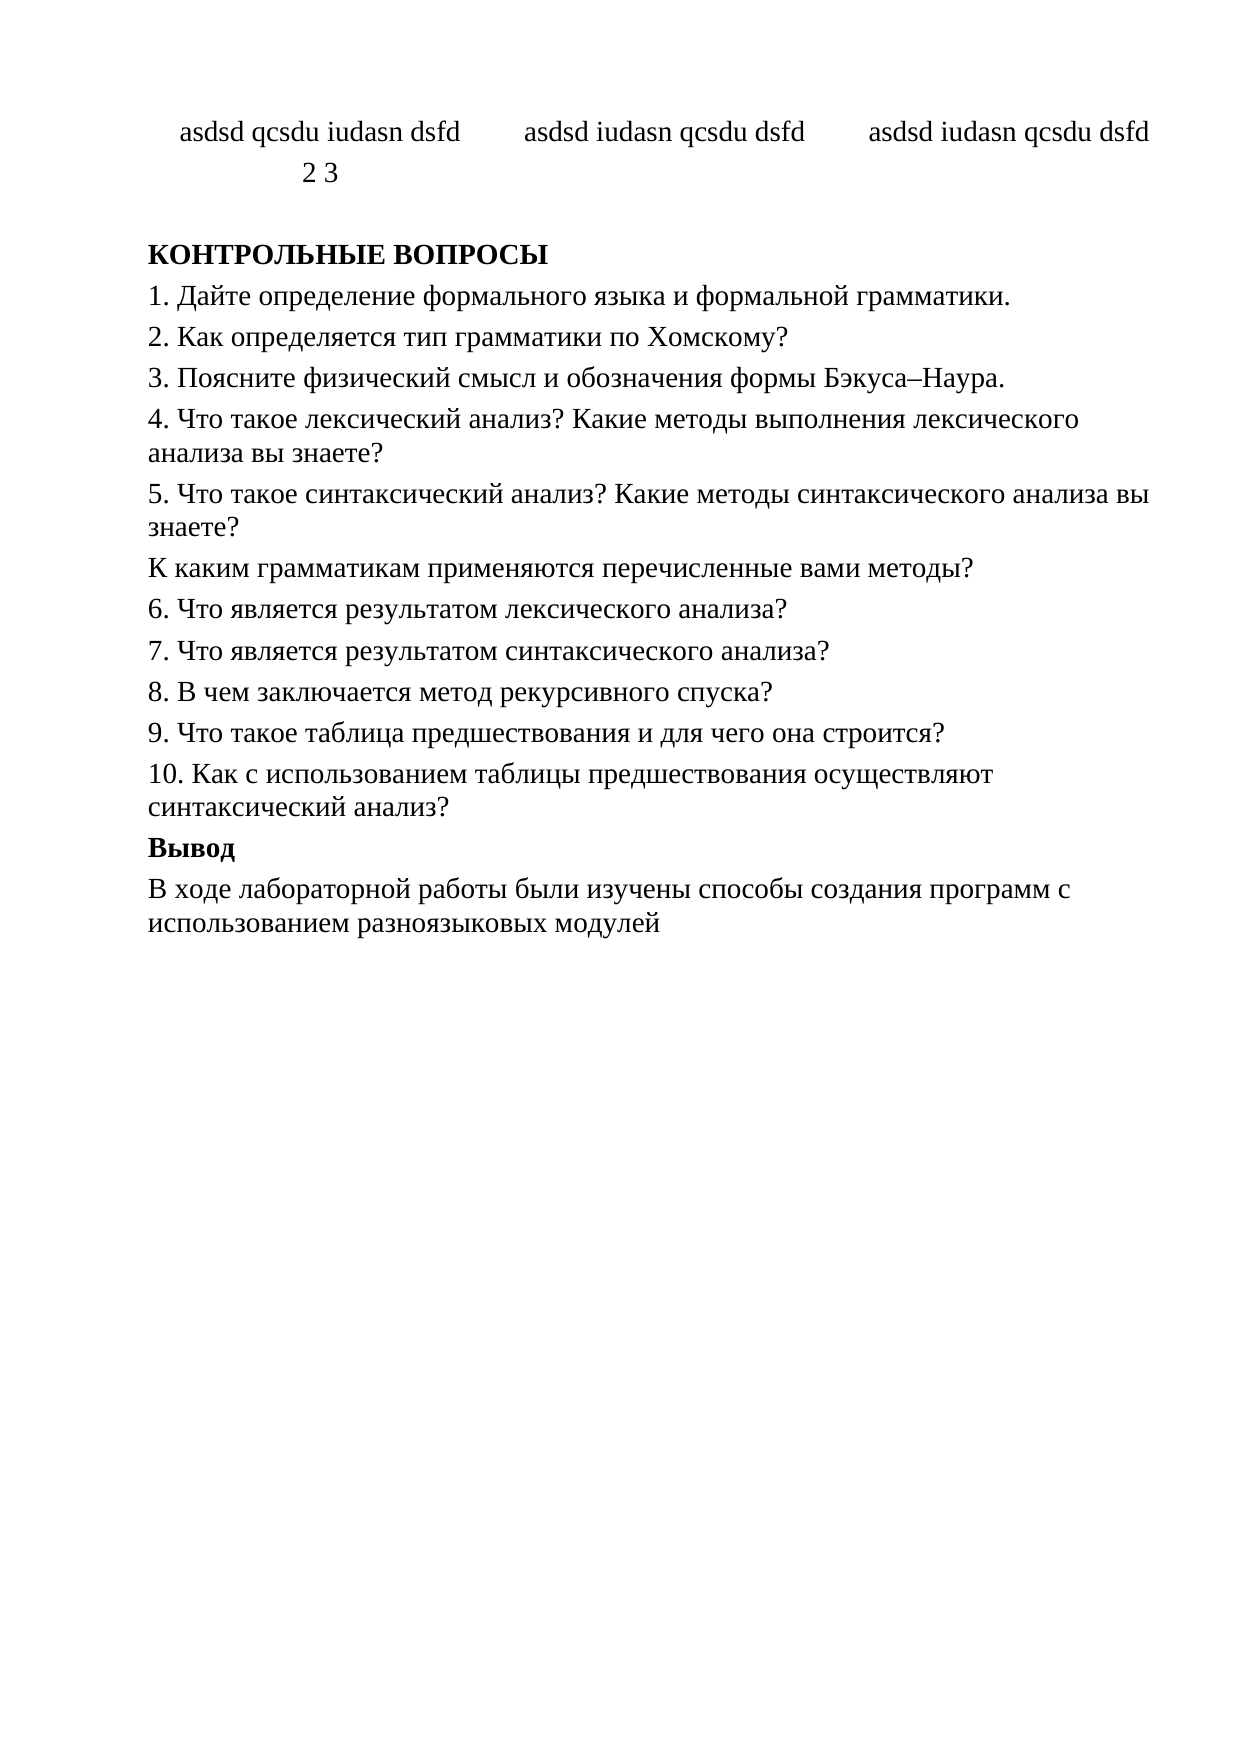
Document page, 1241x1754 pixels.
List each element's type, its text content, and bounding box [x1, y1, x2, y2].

text 8. В чем заключается метод рекурсивного спуска? [148, 674, 1181, 707]
text 2. Как определяется тип грамматики по Хомскому? [148, 319, 1181, 353]
text 5. Что такое синтаксический анализ? Какие методы синтаксического анализа вы знаете? [148, 476, 1181, 543]
text 1. Дайте определение формального языка и формальной грамматики. [148, 278, 1181, 312]
text К каким грамматикам применяются перечисленные вами методы? [148, 551, 1181, 584]
text 10. Как с использованием таблицы предшествования осуществляют синтаксический анализ? [148, 756, 1181, 823]
text Вывод [148, 830, 1181, 864]
text 4. Что такое лексический анализ? Какие методы выполнения лексического анализа вы знаете? [148, 401, 1181, 468]
text КОНТРОЛЬНЫЕ ВОПРОСЫ [148, 237, 1181, 271]
text 3. Поясните физический смысл и обозначения формы Бэкуса–Наура. [148, 360, 1181, 394]
text 9. Что такое таблица предшествования и для чего она строится? [148, 715, 1181, 748]
table_cell asdsd iudasn qcsdu dsfd [492, 107, 837, 189]
text 7. Что является результатом синтаксического анализа? [148, 633, 1181, 666]
table_cell asdsd qcsdu iudasn dsfd 2 3 [148, 107, 492, 189]
text 6. Что является результатом лексического анализа? [148, 592, 1181, 625]
text В ходе лабораторной работы были изучены способы создания программ с использованием разноязыковых модулей [148, 871, 1181, 938]
table_cell asdsd iudasn qcsdu dsfd [837, 107, 1181, 189]
